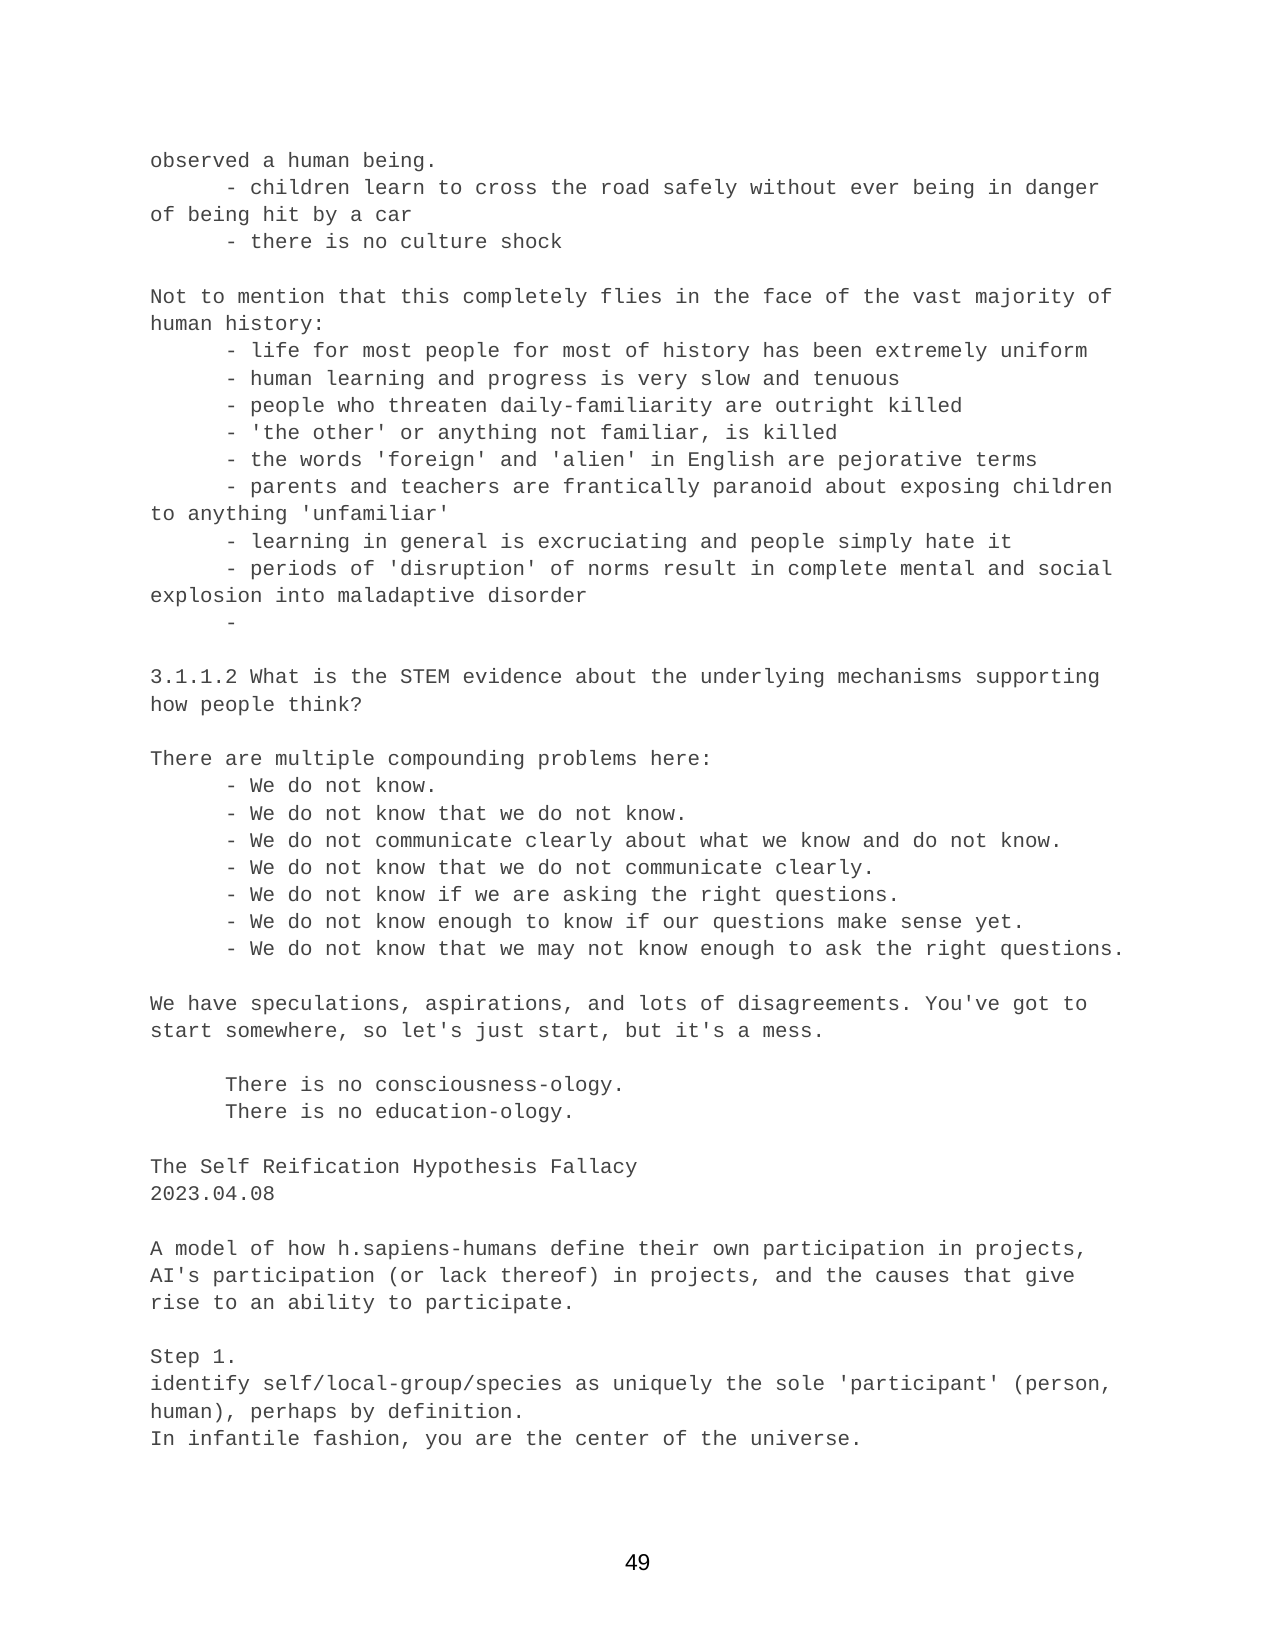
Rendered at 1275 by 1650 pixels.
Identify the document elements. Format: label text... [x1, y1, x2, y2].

text - learning in general is excruciating and people simply hate it [150, 531, 1125, 554]
text - [150, 612, 1125, 636]
text - periods of 'disruption' of norms result in complete mental and social explosion into maladaptive disorder [150, 558, 1125, 609]
text - 'the other' or anything not familiar, is killed [150, 422, 1125, 446]
text We have speculations, aspirations, and lots of disagreements. You've got to start somewhere, so let's just start, but it's a mess. [150, 993, 1125, 1044]
text - children learn to cross the road safely without ever being in danger of being hit by a car [150, 177, 1125, 228]
text Step 1. [150, 1346, 1125, 1370]
text In infantile fashion, you are the center of the universe. [150, 1428, 1125, 1451]
text - We do not communicate clearly about what we know and do not know. [150, 830, 1125, 853]
text There is no consciousness-ology. [150, 1074, 1125, 1098]
text A model of how h.sapiens-humans define their own participation in projects, AI's participation (or lack thereof) in projects, and the causes that give rise to an ability to participate. [150, 1237, 1125, 1316]
text There is no education-ology. [150, 1102, 1125, 1125]
text - We do not know if we are asking the right questions. [150, 884, 1125, 908]
text - people who threaten daily-familiarity are outright killed [150, 395, 1125, 418]
text - We do not know that we do not communicate clearly. [150, 857, 1125, 881]
text - human learning and progress is very slow and tenuous [150, 367, 1125, 391]
text observed a human being. [150, 150, 1125, 174]
text - We do not know enough to know if our questions make sense yet. [150, 911, 1125, 935]
text - there is no culture shock [150, 232, 1125, 255]
text - We do not know. [150, 775, 1125, 799]
text - We do not know that we may not know enough to ask the right questions. [150, 938, 1125, 962]
text - We do not know that we do not know. [150, 802, 1125, 826]
text - the words 'foreign' and 'alien' in English are pejorative terms [150, 449, 1125, 473]
text - life for most people for most of history has been extremely uniform [150, 340, 1125, 364]
text There are multiple compounding problems here: [150, 748, 1125, 772]
text Not to mention that this completely flies in the face of the vast majority of human history: [150, 286, 1125, 337]
text 3.1.1.2 What is the STEM evidence about the underlying mechanisms supporting how people think? [150, 667, 1125, 717]
text identify self/local-group/species as uniquely the sole 'participant' (person, human), perhaps by definition. [150, 1373, 1125, 1424]
text The Self Reification Hypothesis Fallacy [150, 1156, 1125, 1179]
text - parents and teachers are frantically paranoid about exposing children to anything 'unfamiliar' [150, 476, 1125, 527]
text 2023.04.08 [150, 1183, 1125, 1207]
